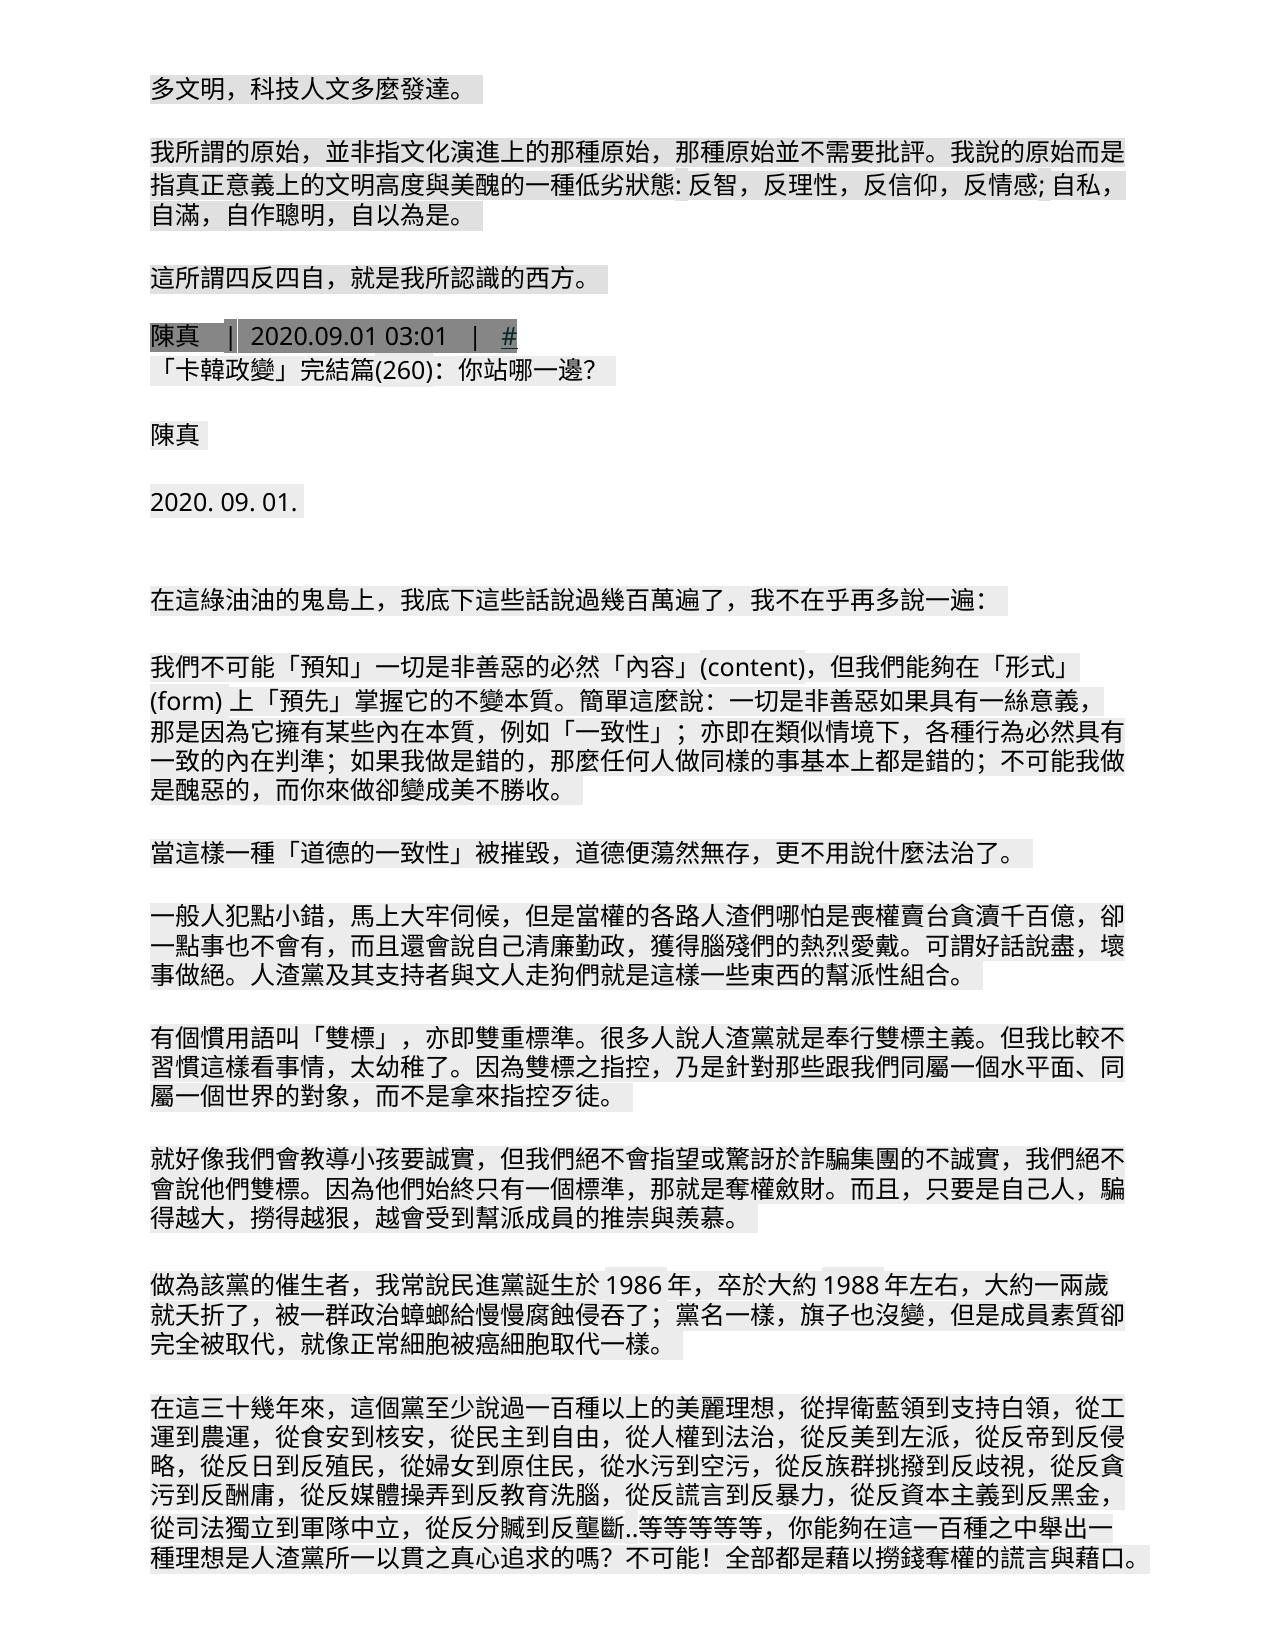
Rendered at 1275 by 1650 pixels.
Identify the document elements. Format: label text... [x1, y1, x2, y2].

text 陳真 | 2020.09.01 03:01 | # [150, 319, 1125, 353]
text 多文明，科技人文多麼發達。 我所謂的原始，並非指文化演進上的那種原始，那種原始並不需要批評。我說的原始而是指真正意義上的文明高度與美醜的一種低劣狀態: 反智，反理性，反信仰，反情感; 自私，自滿，自作聰明，自以為是。 這所謂四反四自，就是我所認識的西方。 [150, 75, 1125, 294]
text 「卡韓政變」完結篇(260)：你站哪一邊？ 陳真 2020. 09. 01. 在這綠油油的鬼島上，我底下這些話說過幾百萬遍了，我不在乎再多說一遍： 我們不可能「預知」一切是非善惡的必然「內容」(content)，但我們能夠在「形式」(form) 上「預先」掌握它的不變本質。簡單這麼說：一切是非善惡如果具有一絲意義，那是因為它擁有某些內在本質，例如「一致性」；亦即在類似情境下，各種行為必然具有一致的內在判準；如果我做是錯的，那麼任何人做同樣的事基本上都是錯的；不可能我做是醜惡的，而你來做卻變成美不勝收。 當這樣一種「道德的一致性」被摧毀，道德便蕩然無存，更不用說什麼法治了。 一般人犯點小錯，馬上大牢伺候，但是當權的各路人渣們哪怕是喪權賣台貪瀆千百億，卻一點事也不會有，而且還會說自己清廉勤政，獲得腦殘們的熱烈愛戴。可謂好話說盡，壞事做絕。人渣黨及其支持者與文人走狗們就是這樣一些東西的幫派性組合。 有個慣用語叫「雙標」，亦即雙重標準。很多人說人渣黨就是奉行雙標主義。但我比較不習慣這樣看事情，太幼稚了。因為雙標之指控，乃是針對那些跟我們同屬一個水平面、同屬一個世界的對象，而不是拿來指控歹徒。 就好像我們會教導小孩要誠實，但我們絕不會指望或驚訝於詐騙集團的不誠實，我們絕不會說他們雙標。因為他們始終只有一個標準，那就是奪權斂財。而且，只要是自己人，騙得越大，撈得越狠，越會受到幫派成員的推崇與羨慕。 做為該黨的催生者，我常說民進黨誕生於1986年，卒於大約1988年左右，大約一兩歲就夭折了，被一群政治蟑螂給慢慢腐蝕侵吞了；黨名一樣，旗子也沒變，但是成員素質卻完全被取代，就像正常細胞被癌細胞取代一樣。 在這三十幾年來，這個黨至少說過一百種以上的美麗理想，從捍衛藍領到支持白領，從工運到農運，從食安到核安，從民主到自由，從人權到法治，從反美到左派，從反帝到反侵略，從反日到反殖民，從婦女到原住民，從水污到空污，從反族群挑撥到反歧視，從反貪污到反酬庸，從反媒體操弄到反教育洗腦，從反謊言到反暴力，從反資本主義到反黑金，從司法獨立到軍隊中立，從反分贓到反壟斷..等等等等等，你能夠在這一百種之中舉出一種理想是人渣黨所一以貫之真心追求的嗎？不可能！全部都是藉以撈錢奪權的謊言與藉口。包括所謂台獨，也全是用來詐財奪權的鬼扯蛋。 你看，當初反ECFA反得多麼凶狠，多麼正義凜然，人渣們個個像民族救星似的，誰膽敢支持ECFA，誰就會遭到人渣們萬箭穿心般的攻擊，打成台奸，打成全民公敵。但是，現在卻又是完全相反的說法，ECFA 居然變成台灣人賺取大陸數千億的好東西。 最近開放美國毒豬毒牛進口，也是一例。過去馬英九時代，即便層層管制，依舊被打成萬惡不赦的罪狀，走上街頭誓死抗爭，說要捍衛全民健康。現在人渣黨自己卻居然毫無尺度地全面開放，卻能說成偉大德政；就連明明有毒的東西，那個叫做陳什麼中的所謂衛生福利部長，居然說「吃一輩子也不會有事」，那他要不要讓一家老小(特別是小朋友)天天吃給大家看？看會不會有事。我願意出錢買毒豬毒牛讓他全家免費吃一輩子。 我常想起英文有句話說「render someone speechless」，表面字意是「使人啞口無言」。活在這個由美帝走狗人渣黨所全面掌控全面洗腦的鬼島上，許多時候我真是很無言；不管再怎麼荒唐惡劣卑鄙無恥的事，只要是綠色的，就不會有問題，而且會變成好事一樁；不管再怎麼前言不罩後語的謊話鳥話，只要出自人渣之口，就不會有問題，而且會變成正義之聲。 這個完全被控制的小島，根本沒有任何基本理性的空間存在，人民被洗腦成只要是綠色的，就不是問題；就算是個問題，也沒關係。反之，只要不是綠的，就算造福全民，就算是政壇罕見的善良正直之人，也必然會被抹黑攻擊得臭不可聞，變成人人喊打的過街老鼠，一如韓國瑜。 我想說的是，我還不至於笨到把人渣黨當成我的訴求對象。對於歹徒，只有繩之以法一途，而不是教他認識是非道理，更不是要求他行善走正路。我的意思是說，大家應該認清局勢，不要以為透過講理可以使歹徒放棄為惡，重點是在於權力掌握在誰手上，而非道理是站在誰那一邊。 經過「卡韓」這齣齷齪戲碼之後，我更認清了一點：在這島上，選舉是沒有意義的。因為，選來選去其實全是美國走狗，惟二兩個例外很快就被殲滅，一是洪秀柱，一是韓國瑜。一個直接換柱，一個間接卡韓，讓你好好一個人卻身敗名裂。 而且，只要媒體繼續掌控在美國手裏，選舉是要選個屁嗎？只要控制媒體，就能毫無困難地抹黑鬥臭任何一個人；就算是耶穌出來選也一樣，照樣能打成過街老鼠，抹黑得臭不可聞。 除了韓國瑜、洪秀柱、張亞中和邱毅等等之外，我想，在台灣解放之前，我絕不會再投票給其他任何一個人。甚至嚴格說來，除了邱毅和洪秀柱之外，投給韓國瑜其實也沒什麼意義。當世界局勢走到這樣一個局面，面臨攤牌，任何人只要反對一國一制或一國兩制，統統都不值得支持。 在某個重要意義上來說，島內事務根本無關緊要，打擊走狗更是從來都不是什麼重要的事。重要的是：中美鬥爭誰勝誰負。它不是國與國之間的鬥爭，而是至善與至惡的對抗；它的勝負結果恐怕將決定人類往後長遠的文明發展。每個人都應捫心自問，你打算站在善惡的哪一邊？ [150, 353, 1125, 1574]
